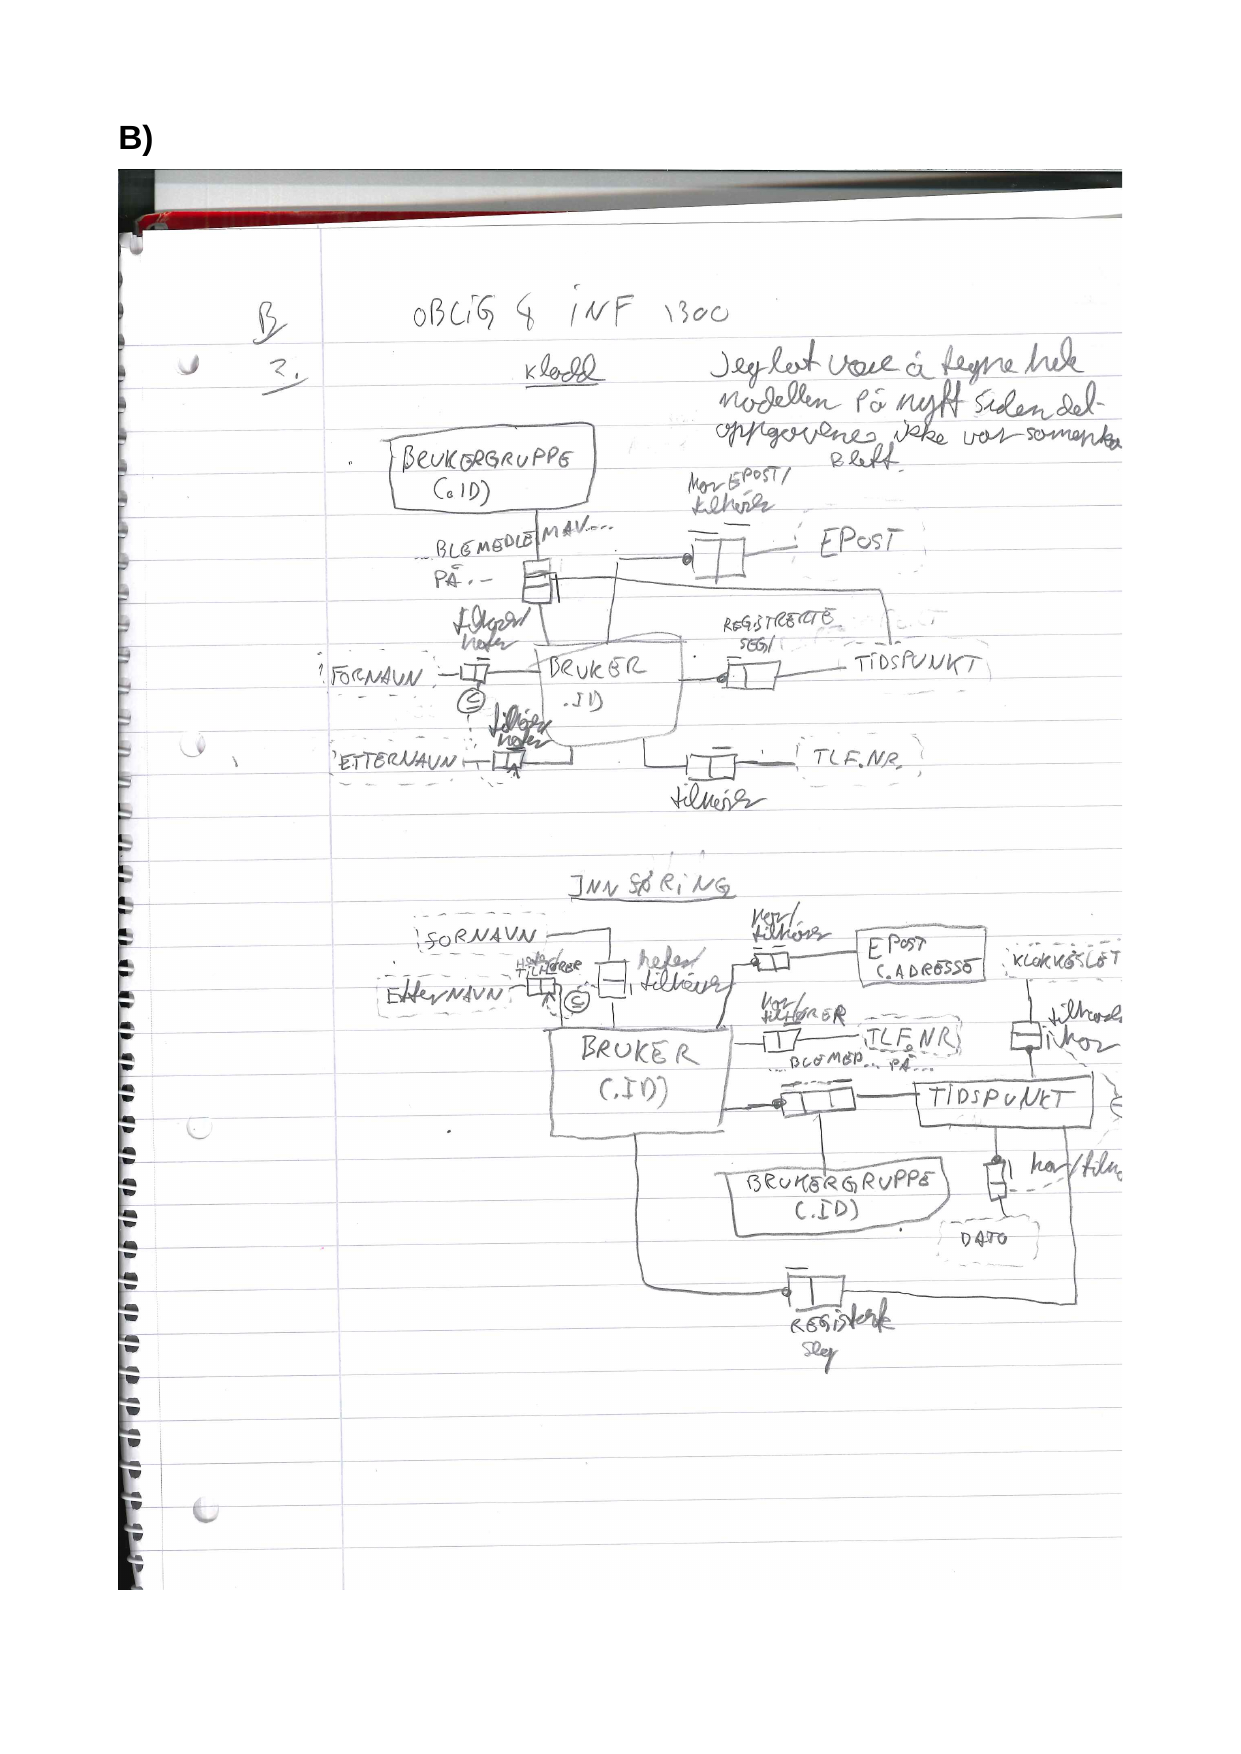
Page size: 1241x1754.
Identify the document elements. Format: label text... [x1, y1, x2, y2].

subtitle B) [118, 118, 1122, 157]
picture [118, 169, 1123, 1590]
